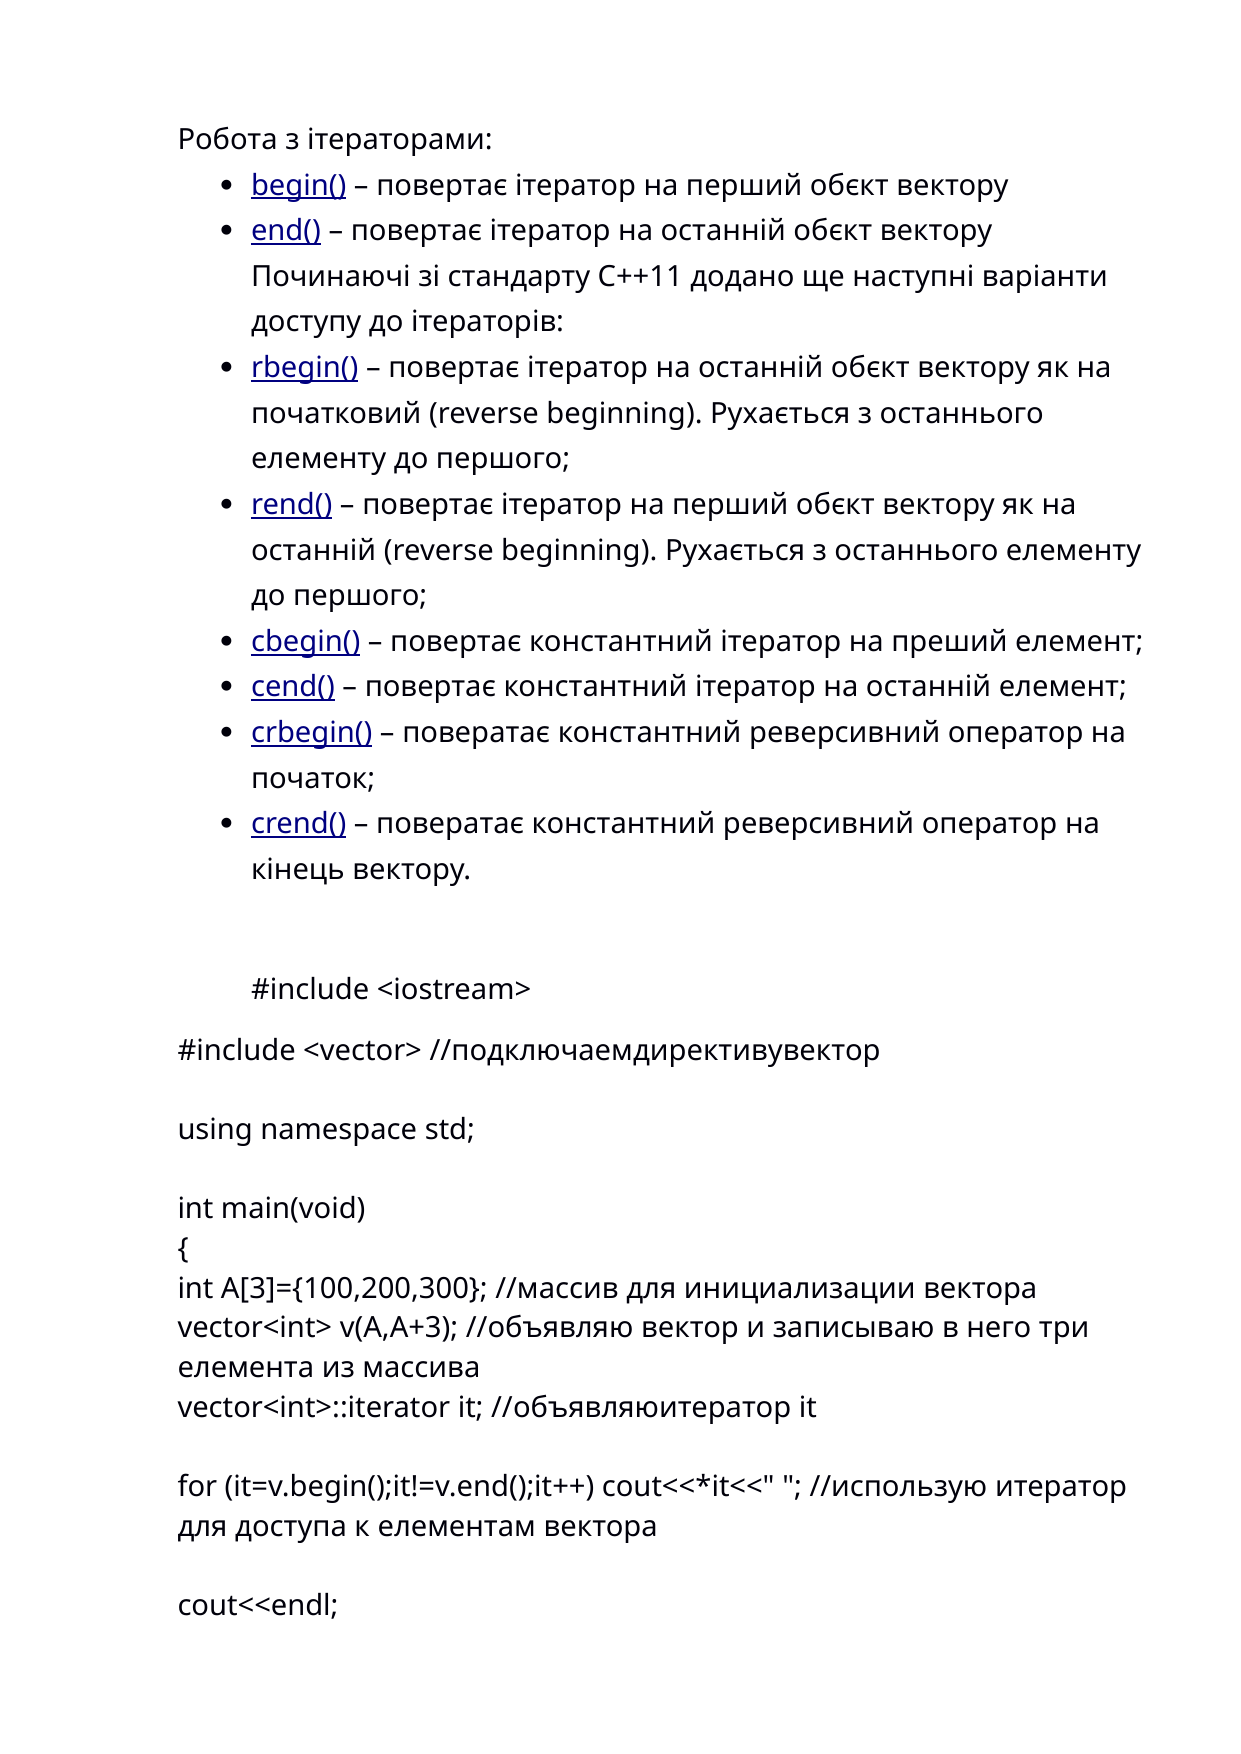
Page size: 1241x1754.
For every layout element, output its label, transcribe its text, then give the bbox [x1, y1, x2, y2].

text { [177, 1227, 1152, 1267]
text Робота з ітераторами: [177, 118, 1152, 158]
list cend() – повертає константний ітератор на останній елемент; [221, 666, 1152, 705]
list rend() – повертає ітератор на перший обєкт вектору як на останній (reverse beginning). Рухається з останнього елементу до першого; [221, 483, 1152, 614]
text #include <vector> //подключаемдирективувектор [177, 1029, 1152, 1068]
list crbegin() – повератає константний реверсивний оператор на початок; [221, 711, 1152, 797]
list #include <iostream> [221, 968, 1152, 1008]
text for (it=v.begin();it!=v.end();it++) cout<<*it<<" "; //использую итератор для доступа к елементам вектора [177, 1465, 1152, 1545]
list end() – повертає ітератор на останній обєкт вектору [221, 209, 1152, 249]
list crend() – повератає константний реверсивний оператор на кінець вектору. [221, 802, 1152, 888]
text int main(void) [177, 1187, 1152, 1227]
text using namespace std; [177, 1108, 1152, 1148]
list rbegin() – повертає ітератор на останній обєкт вектору як на початковий (reverse beginning). Рухається з останнього елементу до першого; [221, 346, 1152, 477]
text vector<int> v(A,A+3); //объявляю вектор и записываю в него три елемента из массива [177, 1307, 1152, 1386]
list Починаючі зі стандарту С++11 додано ще наступні варіанти доступу до ітераторів: [221, 255, 1152, 340]
list cbegin() – повертає константний ітератор на преший елемент; [221, 620, 1152, 660]
text vector<int>::iterator it; //объявляюитератор it [177, 1386, 1152, 1426]
text cout<<endl; [177, 1584, 1152, 1624]
list begin() – повертає ітератор на перший обєкт вектору [221, 164, 1152, 203]
text int A[3]={100,200,300}; //массив для инициализации вектора [177, 1267, 1152, 1307]
